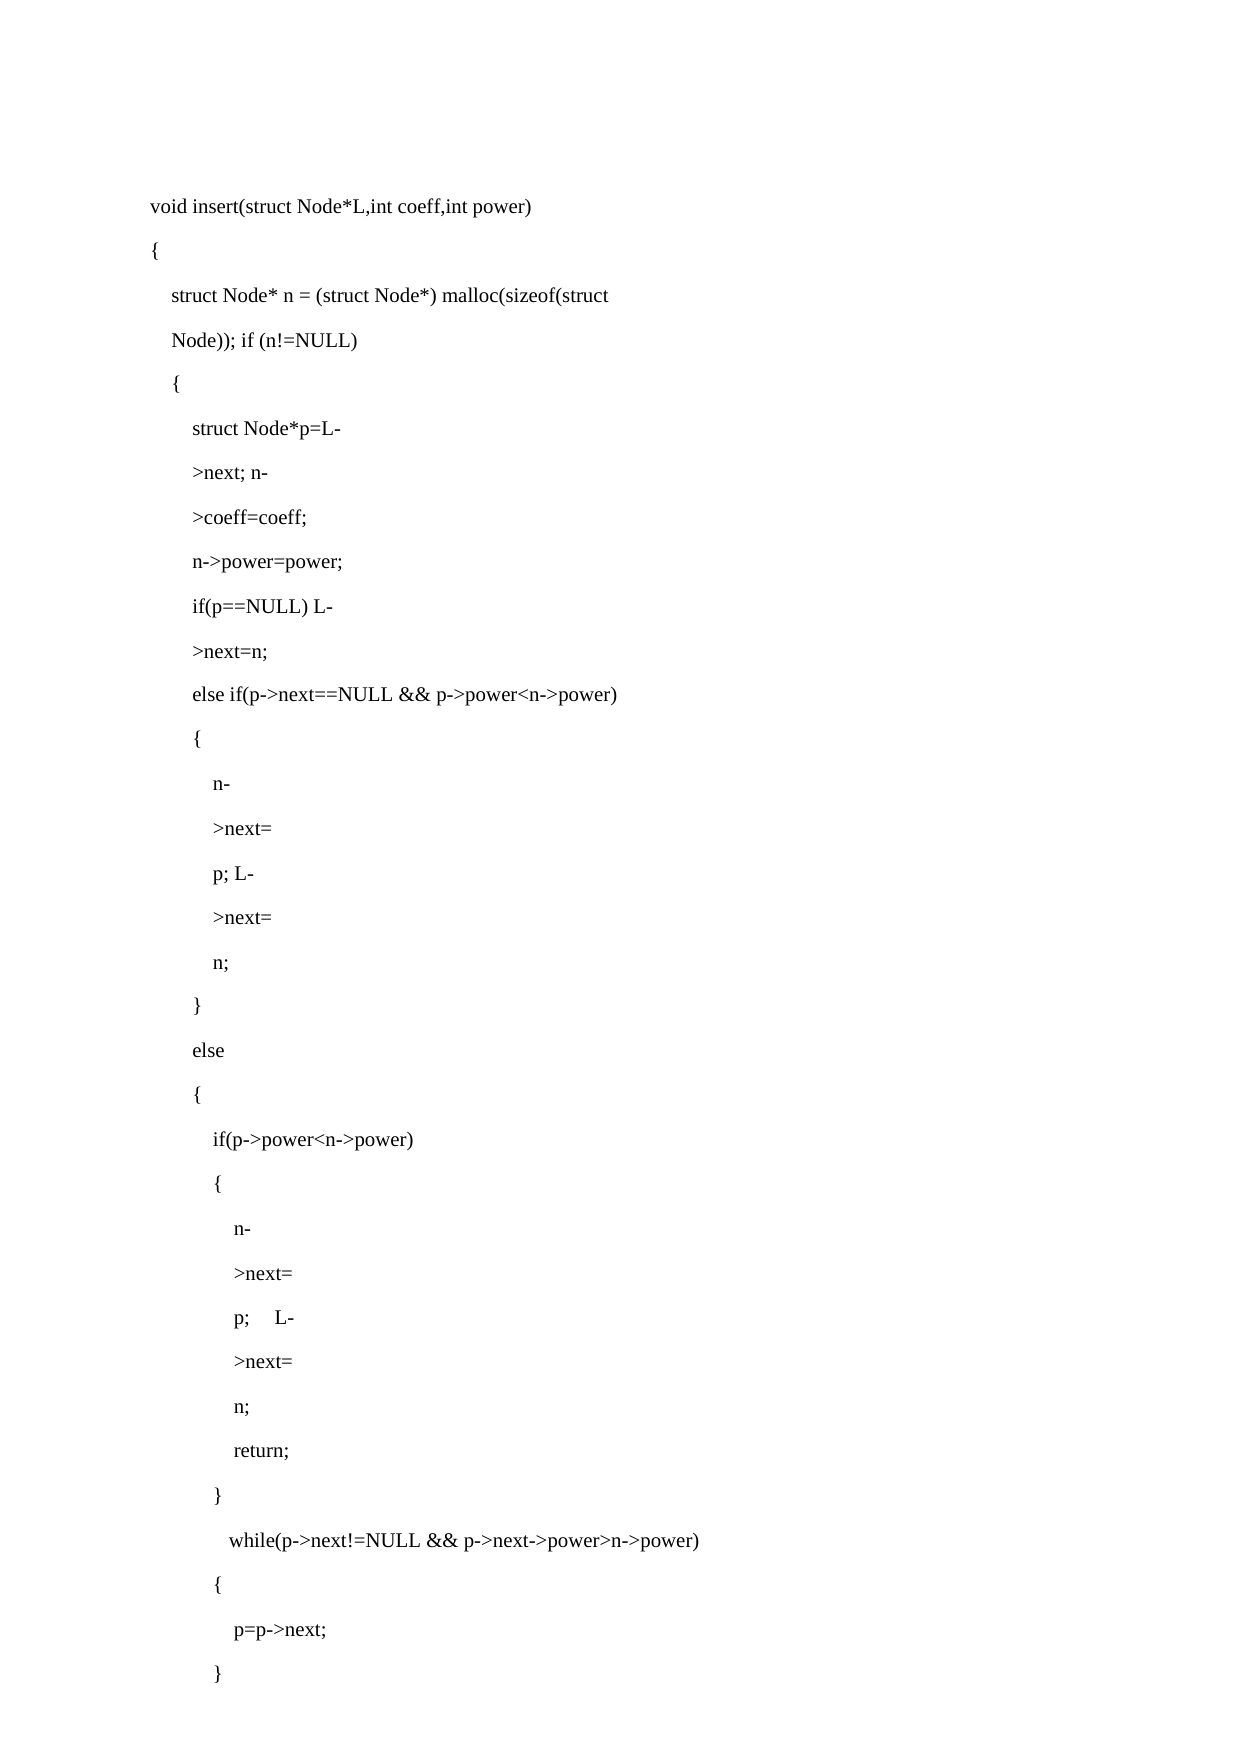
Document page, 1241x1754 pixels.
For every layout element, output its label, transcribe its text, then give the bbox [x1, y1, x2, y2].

text n->next=p; L->next=n; [213, 771, 273, 974]
text { [171, 372, 1090, 395]
text } [213, 1661, 1090, 1685]
text struct Node*p=L->next; n->coeff=coeff; [192, 415, 359, 529]
text { [213, 1171, 1090, 1195]
text while(p->next!=NULL && p->next->power>n->power) [228, 1527, 1090, 1552]
text { [213, 1572, 1090, 1596]
text else if(p->next==NULL && p->power<n->power) [192, 683, 1090, 706]
text void insert(struct Node*L,int coeff,int power) [150, 194, 1090, 218]
text { [150, 238, 1090, 262]
text { [192, 1082, 1090, 1106]
text if(p->power<n->power) [213, 1127, 1090, 1151]
text n->next=p; L->next=n; return; [233, 1216, 294, 1462]
text { [192, 726, 1090, 750]
text struct Node* n = (struct Node*) malloc(sizeof(struct Node)); if (n!=NULL) [171, 283, 644, 352]
text else [192, 1038, 1090, 1062]
text } [192, 994, 1090, 1017]
text p=p->next; [233, 1617, 1090, 1641]
text n->power=power; if(p==NULL) L->next=n; [192, 549, 375, 663]
text } [213, 1483, 1090, 1507]
